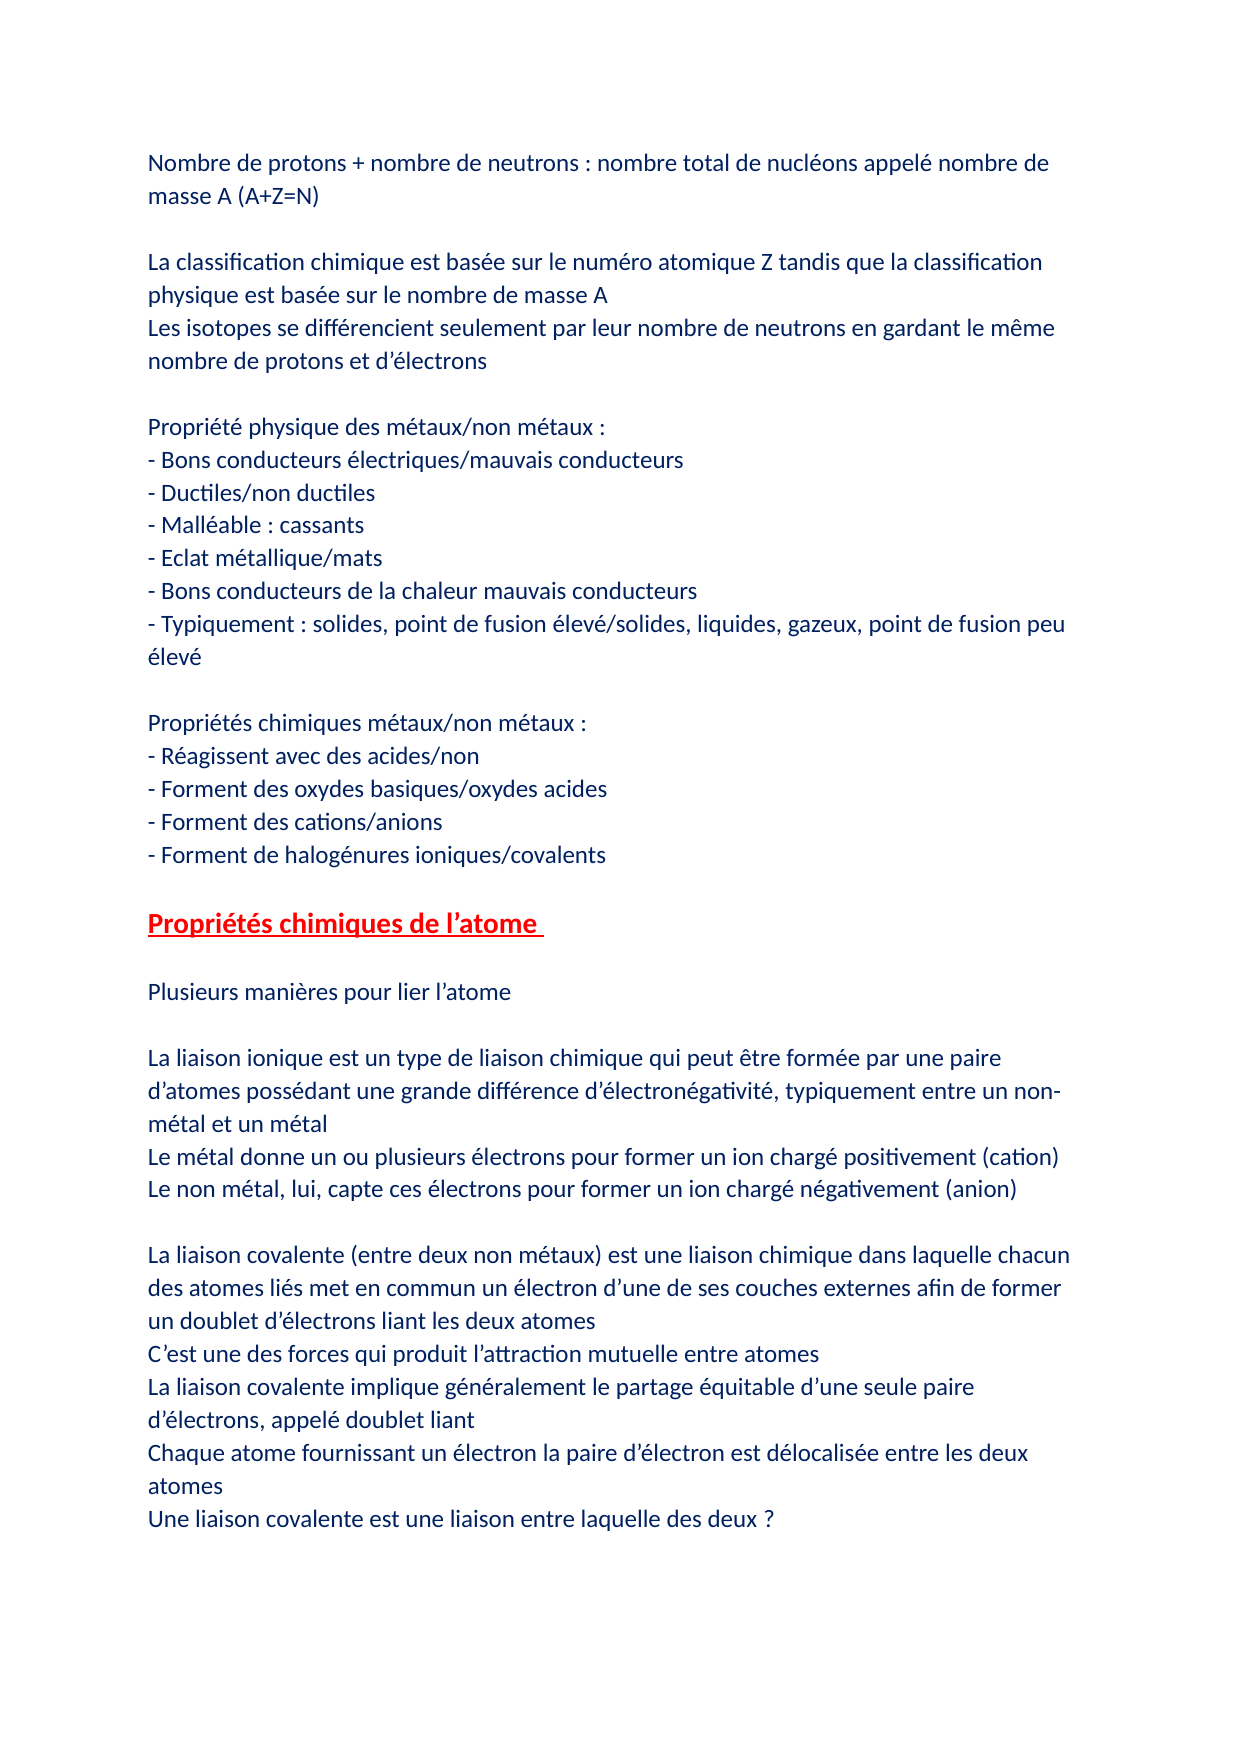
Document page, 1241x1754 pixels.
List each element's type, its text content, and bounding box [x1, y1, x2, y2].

text - Bons conducteurs électriques/mauvais conducteurs [148, 444, 1093, 474]
text Chaque atome fournissant un électron la paire d’électron est délocalisée entre les deux atomes [148, 1437, 1093, 1500]
text La liaison covalente (entre deux non métaux) est une liaison chimique dans laquelle chacun des atomes liés met en commun un électron d’une de ses couches externes afin de former un doublet d’électrons liant les deux atomes [148, 1239, 1093, 1336]
text Nombre de protons + nombre de neutrons : nombre total de nucléons appelé nombre de masse A (A+Z=N) [148, 148, 1093, 211]
text Plusieurs manières pour lier l’atome [148, 976, 1093, 1007]
text La classification chimique est basée sur le numéro atomique Z tandis que la classification physique est basée sur le nombre de masse A [148, 246, 1093, 310]
text - Eclat métallique/mats [148, 543, 1093, 573]
text Le non métal, lui, capte ces électrons pour former un ion chargé négativement (anion) [148, 1173, 1093, 1204]
text - Forment de halogénures ioniques/covalents [148, 839, 1093, 869]
text - Réagissent avec des acides/non [148, 740, 1093, 771]
text - Bons conducteurs de la chaleur mauvais conducteurs [148, 576, 1093, 606]
text - Forment des cations/anions [148, 806, 1093, 836]
text Propriétés chimiques métaux/non métaux : [148, 707, 1093, 738]
text Le métal donne un ou plusieurs électrons pour former un ion chargé positivement (cation) [148, 1141, 1093, 1171]
text La liaison covalente implique généralement le partage équitable d’une seule paire d’électrons, appelé doublet liant [148, 1371, 1093, 1434]
text La liaison ionique est un type de liaison chimique qui peut être formée par une paire d’atomes possédant une grande différence d’électronégativité, typiquement entre un non-métal et un métal [148, 1042, 1093, 1138]
text Les isotopes se différencient seulement par leur nombre de neutrons en gardant le même nombre de protons et d’électrons [148, 312, 1093, 376]
text C’est une des forces qui produit l’attraction mutuelle entre atomes [148, 1338, 1093, 1369]
text Propriétés chimiques de l’atome [148, 905, 1093, 940]
text Une liaison covalente est une liaison entre laquelle des deux ? [148, 1503, 1093, 1533]
text - Typiquement : solides, point de fusion élevé/solides, liquides, gazeux, point de fusion peu élevé [148, 608, 1093, 672]
text - Forment des oxydes basiques/oxydes acides [148, 773, 1093, 803]
text - Malléable : cassants [148, 510, 1093, 540]
text - Ductiles/non ductiles [148, 477, 1093, 507]
text Propriété physique des métaux/non métaux : [148, 411, 1093, 441]
